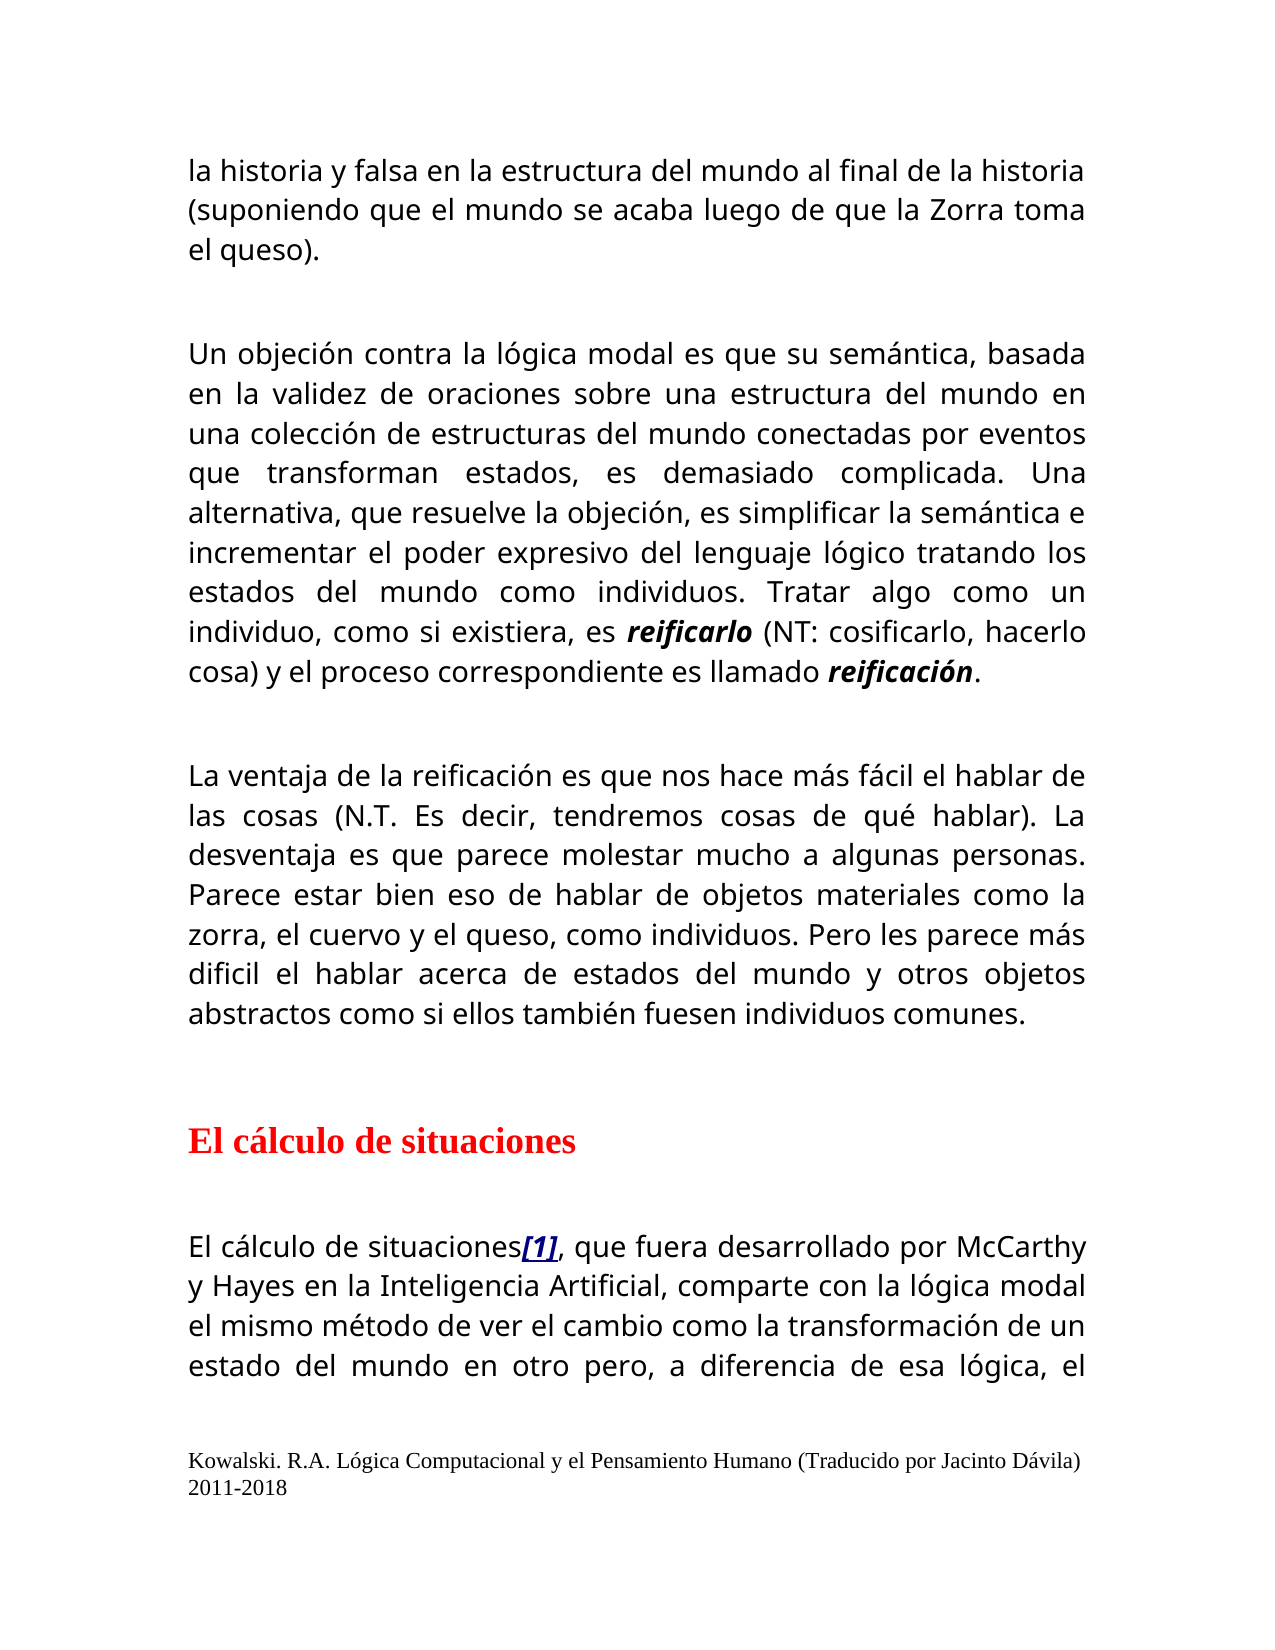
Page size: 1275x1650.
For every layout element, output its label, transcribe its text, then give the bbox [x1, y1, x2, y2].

text El cálculo de situaciones[1], que fuera desarrollado por McCarthy y Hayes en la Inteligencia Artificial, comparte con la lógica modal el mismo método de ver el cambio como la transformación de un estado del mundo en otro pero, a diferencia de esa lógica, el [188, 1226, 1087, 1385]
text La ventaja de la reificación es que nos hace más fácil el hablar de las cosas (N.T. Es decir, tendremos cosas de qué hablar). La desventaja es que parece molestar mucho a algunas personas. Parece estar bien eso de hablar de objetos materiales como la zorra, el cuervo y el queso, como individuos. Pero les parece más dificil el hablar acerca de estados del mundo y otros objetos abstractos como si ellos también fuesen individuos comunes. [188, 755, 1087, 1033]
subtitle El cálculo de situaciones [188, 1118, 1087, 1161]
text la historia y falsa en la estructura del mundo al final de la historia (suponiendo que el mundo se acaba luego de que la Zorra toma el queso). [188, 150, 1087, 269]
text Un objeción contra la lógica modal es que su semántica, basada en la validez de oraciones sobre una estructura del mundo en una colección de estructuras del mundo conectadas por eventos que transforman estados, es demasiado complicada. Una alternativa, que resuelve la objeción, es simplificar la semántica e incrementar el poder expresivo del lenguaje lógico tratando los estados del mundo como individuos. Tratar algo como un individuo, como si existiera, es reificarlo (NT: cosificarlo, hacerlo cosa) y el proceso correspondiente es llamado reificación. [188, 333, 1087, 691]
